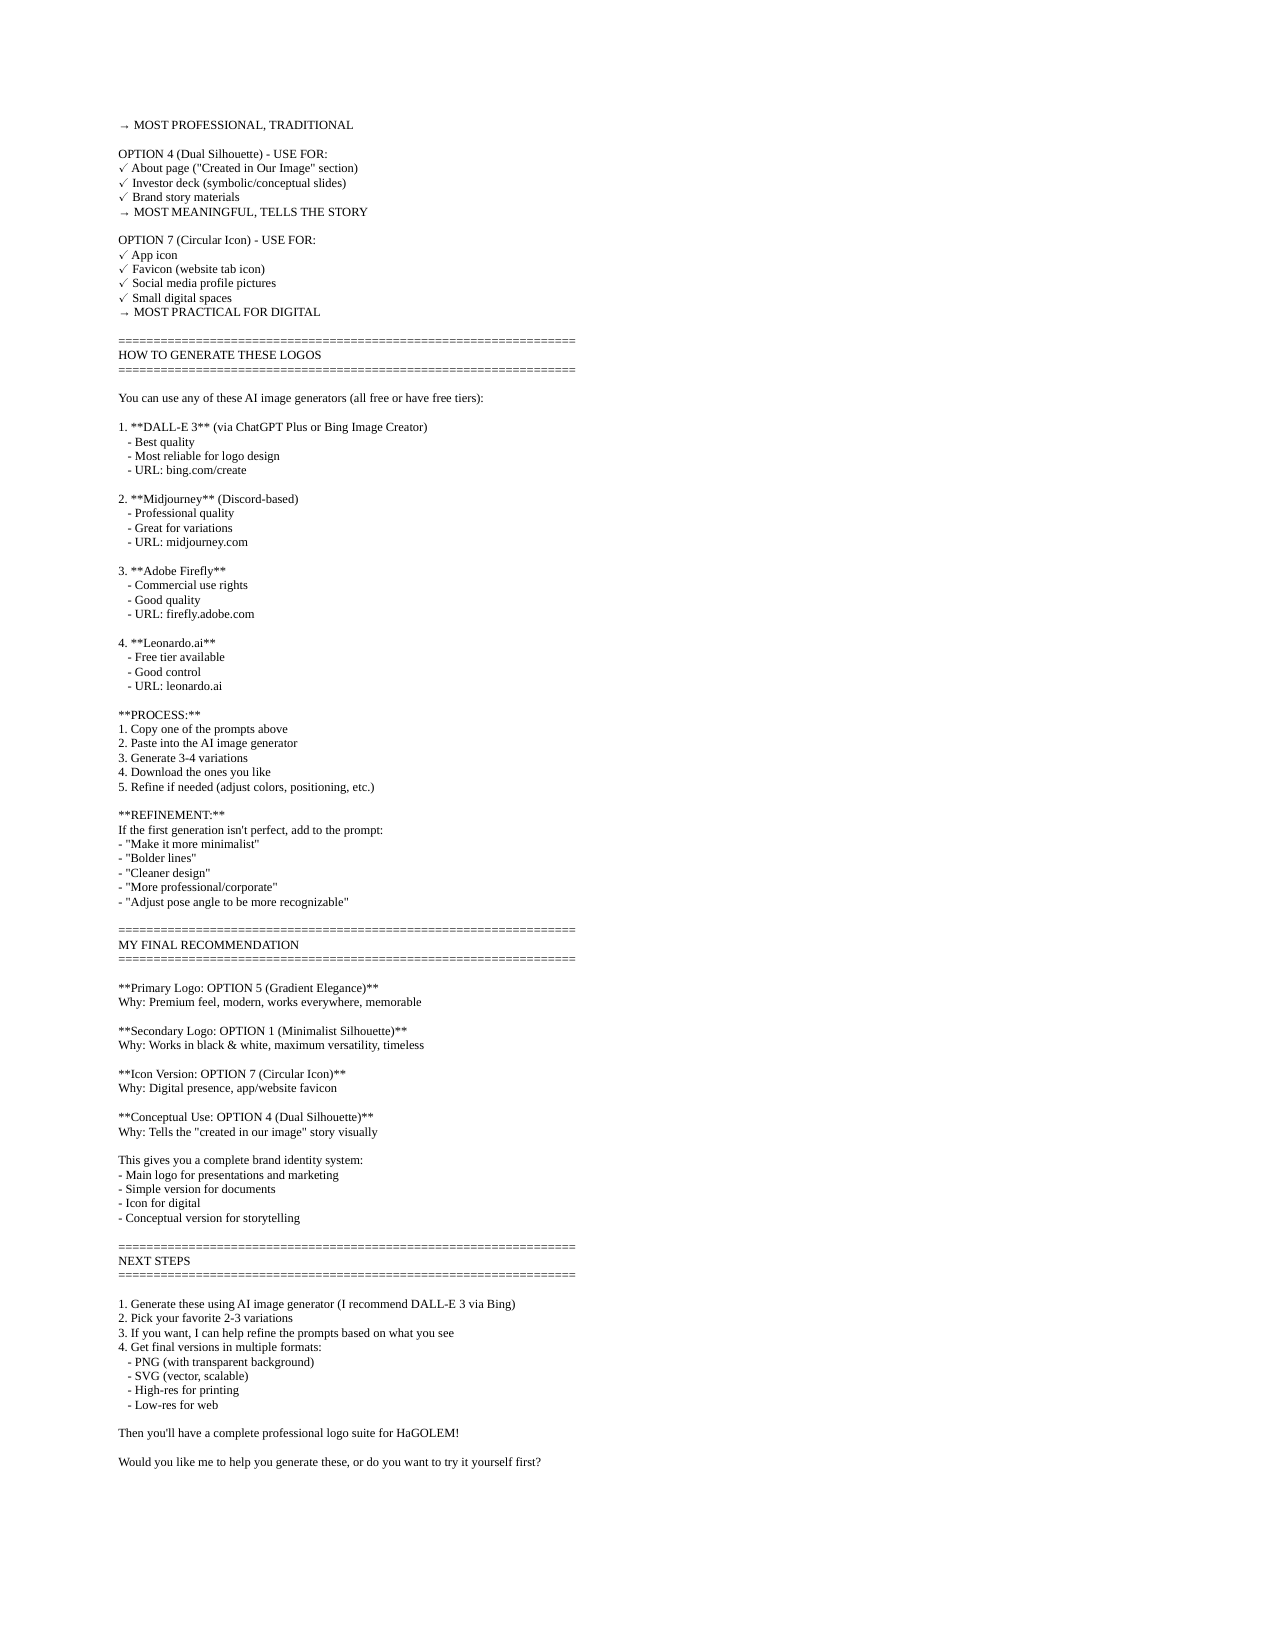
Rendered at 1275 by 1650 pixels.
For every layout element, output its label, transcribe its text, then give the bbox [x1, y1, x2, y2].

text ================================================================= [118, 334, 1157, 348]
text → MOST PROFESSIONAL, TRADITIONAL [118, 118, 1157, 132]
text 3. **Adobe Firefly** [118, 564, 1157, 578]
text **Secondary Logo: OPTION 1 (Minimalist Silhouette)** [118, 1024, 1157, 1038]
text NEXT STEPS [118, 1254, 1157, 1268]
text - SVG (vector, scalable) [118, 1369, 1157, 1383]
text 2. **Midjourney** (Discord-based) [118, 492, 1157, 506]
text ================================================================= [118, 1268, 1157, 1282]
text - Low-res for web [118, 1397, 1157, 1412]
text - "Adjust pose angle to be more recognizable" [118, 894, 1157, 909]
text 1. **DALL-E 3** (via ChatGPT Plus or Bing Image Creator) [118, 420, 1157, 434]
text - Simple version for documents [118, 1182, 1157, 1196]
text ✓ Small digital spaces [118, 291, 1157, 305]
text - Good control [118, 664, 1157, 679]
text - Most reliable for logo design [118, 449, 1157, 463]
text - URL: leonardo.ai [118, 679, 1157, 693]
text ================================================================= [118, 362, 1157, 377]
text **Icon Version: OPTION 7 (Circular Icon)** [118, 1067, 1157, 1081]
text HOW TO GENERATE THESE LOGOS [118, 348, 1157, 362]
text **PROCESS:** [118, 707, 1157, 722]
text - Icon for digital [118, 1196, 1157, 1211]
text - Great for variations [118, 521, 1157, 535]
text Why: Premium feel, modern, works everywhere, memorable [118, 995, 1157, 1009]
text ✓ About page ("Created in Our Image" section) [118, 161, 1157, 176]
text ✓ Social media profile pictures [118, 276, 1157, 291]
text ✓ Investor deck (symbolic/conceptual slides) [118, 176, 1157, 190]
text 4. **Leonardo.ai** [118, 636, 1157, 650]
text - "Cleaner design" [118, 866, 1157, 880]
text - Conceptual version for storytelling [118, 1211, 1157, 1225]
text Would you like me to help you generate these, or do you want to try it yourself first? [118, 1455, 1157, 1469]
text - Professional quality [118, 506, 1157, 521]
text Why: Works in black & white, maximum versatility, timeless [118, 1038, 1157, 1052]
text - URL: bing.com/create [118, 463, 1157, 477]
text Then you'll have a complete professional logo suite for HaGOLEM! 🎨 [118, 1426, 1157, 1441]
text - URL: midjourney.com [118, 535, 1157, 549]
text OPTION 7 (Circular Icon) - USE FOR: [118, 233, 1157, 247]
text → MOST PRACTICAL FOR DIGITAL [118, 305, 1157, 319]
text Why: Digital presence, app/website favicon [118, 1081, 1157, 1096]
text ================================================================= [118, 952, 1157, 966]
text → MOST MEANINGFUL, TELLS THE STORY [118, 204, 1157, 219]
text 4. Get final versions in multiple formats: [118, 1340, 1157, 1354]
text Why: Tells the "created in our image" story visually [118, 1124, 1157, 1139]
text 5. Refine if needed (adjust colors, positioning, etc.) [118, 779, 1157, 794]
text ✓ Brand story materials [118, 190, 1157, 204]
text - Main logo for presentations and marketing [118, 1167, 1157, 1182]
text **Primary Logo: OPTION 5 (Gradient Elegance)** [118, 981, 1157, 995]
text - Free tier available [118, 650, 1157, 664]
text This gives you a complete brand identity system: [118, 1153, 1157, 1167]
text ================================================================= [118, 1239, 1157, 1254]
text - "Bolder lines" [118, 851, 1157, 866]
text 3. Generate 3-4 variations [118, 751, 1157, 765]
text 1. Copy one of the prompts above [118, 722, 1157, 736]
text - Good quality [118, 592, 1157, 607]
text - "Make it more minimalist" [118, 837, 1157, 851]
text If the first generation isn't perfect, add to the prompt: [118, 822, 1157, 837]
text 2. Pick your favorite 2-3 variations [118, 1311, 1157, 1326]
text 1. Generate these using AI image generator (I recommend DALL-E 3 via Bing) [118, 1297, 1157, 1311]
text - URL: firefly.adobe.com [118, 607, 1157, 621]
text - High-res for printing [118, 1383, 1157, 1397]
text **Conceptual Use: OPTION 4 (Dual Silhouette)** [118, 1110, 1157, 1124]
text MY FINAL RECOMMENDATION [118, 937, 1157, 952]
text - PNG (with transparent background) [118, 1354, 1157, 1369]
text 2. Paste into the AI image generator [118, 736, 1157, 751]
text ✓ Favicon (website tab icon) [118, 262, 1157, 276]
text 3. If you want, I can help refine the prompts based on what you see [118, 1326, 1157, 1340]
text - "More professional/corporate" [118, 880, 1157, 894]
text You can use any of these AI image generators (all free or have free tiers): [118, 391, 1157, 406]
text ================================================================= [118, 923, 1157, 937]
text **REFINEMENT:** [118, 808, 1157, 822]
text OPTION 4 (Dual Silhouette) - USE FOR: [118, 147, 1157, 161]
text - Best quality [118, 434, 1157, 449]
text - Commercial use rights [118, 578, 1157, 592]
text ✓ App icon [118, 247, 1157, 262]
text 4. Download the ones you like [118, 765, 1157, 779]
